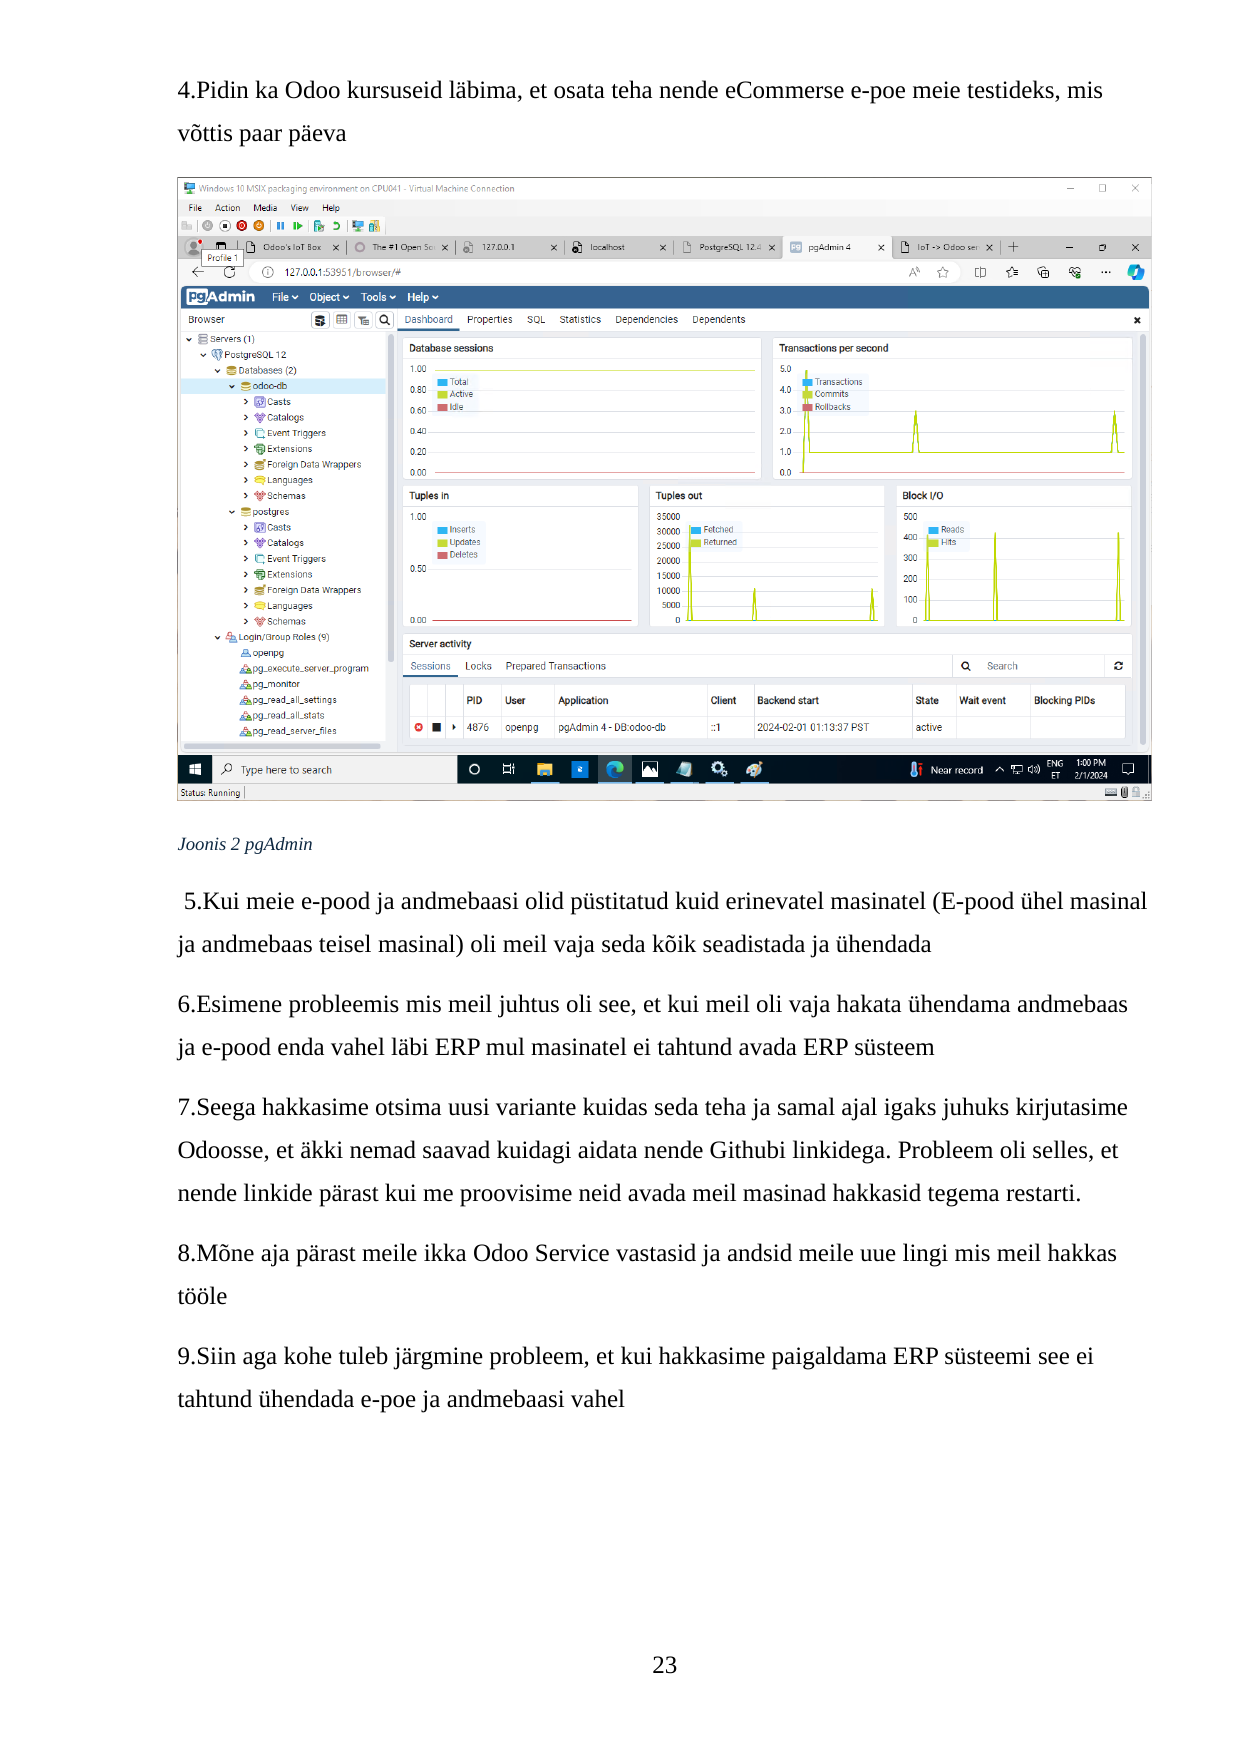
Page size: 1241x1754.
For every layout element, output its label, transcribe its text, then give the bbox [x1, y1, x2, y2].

text 8.Mõne aja pärast meile ikka Odoo Service vastasid ja andsid meile uue lingi mis meil hakkas tööle [177, 1238, 1152, 1310]
text 9.Siin aga kohe tuleb järgmine probleem, et kui hakkasime paigaldama ERP süsteemi see ei tahtund ühendada e-poe ja andmebaasi vahel [177, 1341, 1152, 1413]
text 7.Seega hakkasime otsima uusi variante kuidas seda teha ja samal ajal igaks juhuks kirjutasime Odoosse, et äkki nemad saavad kuidagi aidata nende Githubi linkidega. Probleem oli selles, et nende linkide pärast kui me proovisime neid avada meil masinad hakkasid tegema restarti. [177, 1092, 1152, 1207]
text 6.Esimene probleemis mis meil juhtus oli see, et kui meil oli vaja hakata ühendama andmebaas ja e-pood enda vahel läbi ERP mul masinatel ei tahtund avada ERP süsteem [177, 989, 1152, 1061]
text Joonis 2 pgAdmin [177, 833, 1152, 855]
text 5.Kui meie e-pood ja andmebaasi olid püstitatud kuid erinevatel masinatel (E-pood ühel masinal ja andmebaas teisel masinal) oli meil vaja seda kõik seadistada ja ühendada [177, 886, 1152, 958]
text 4.Pidin ka Odoo kursuseid läbima, et osata teha nende eCommerse e-poe meie testideks, mis võttis paar päeva [177, 75, 1152, 147]
